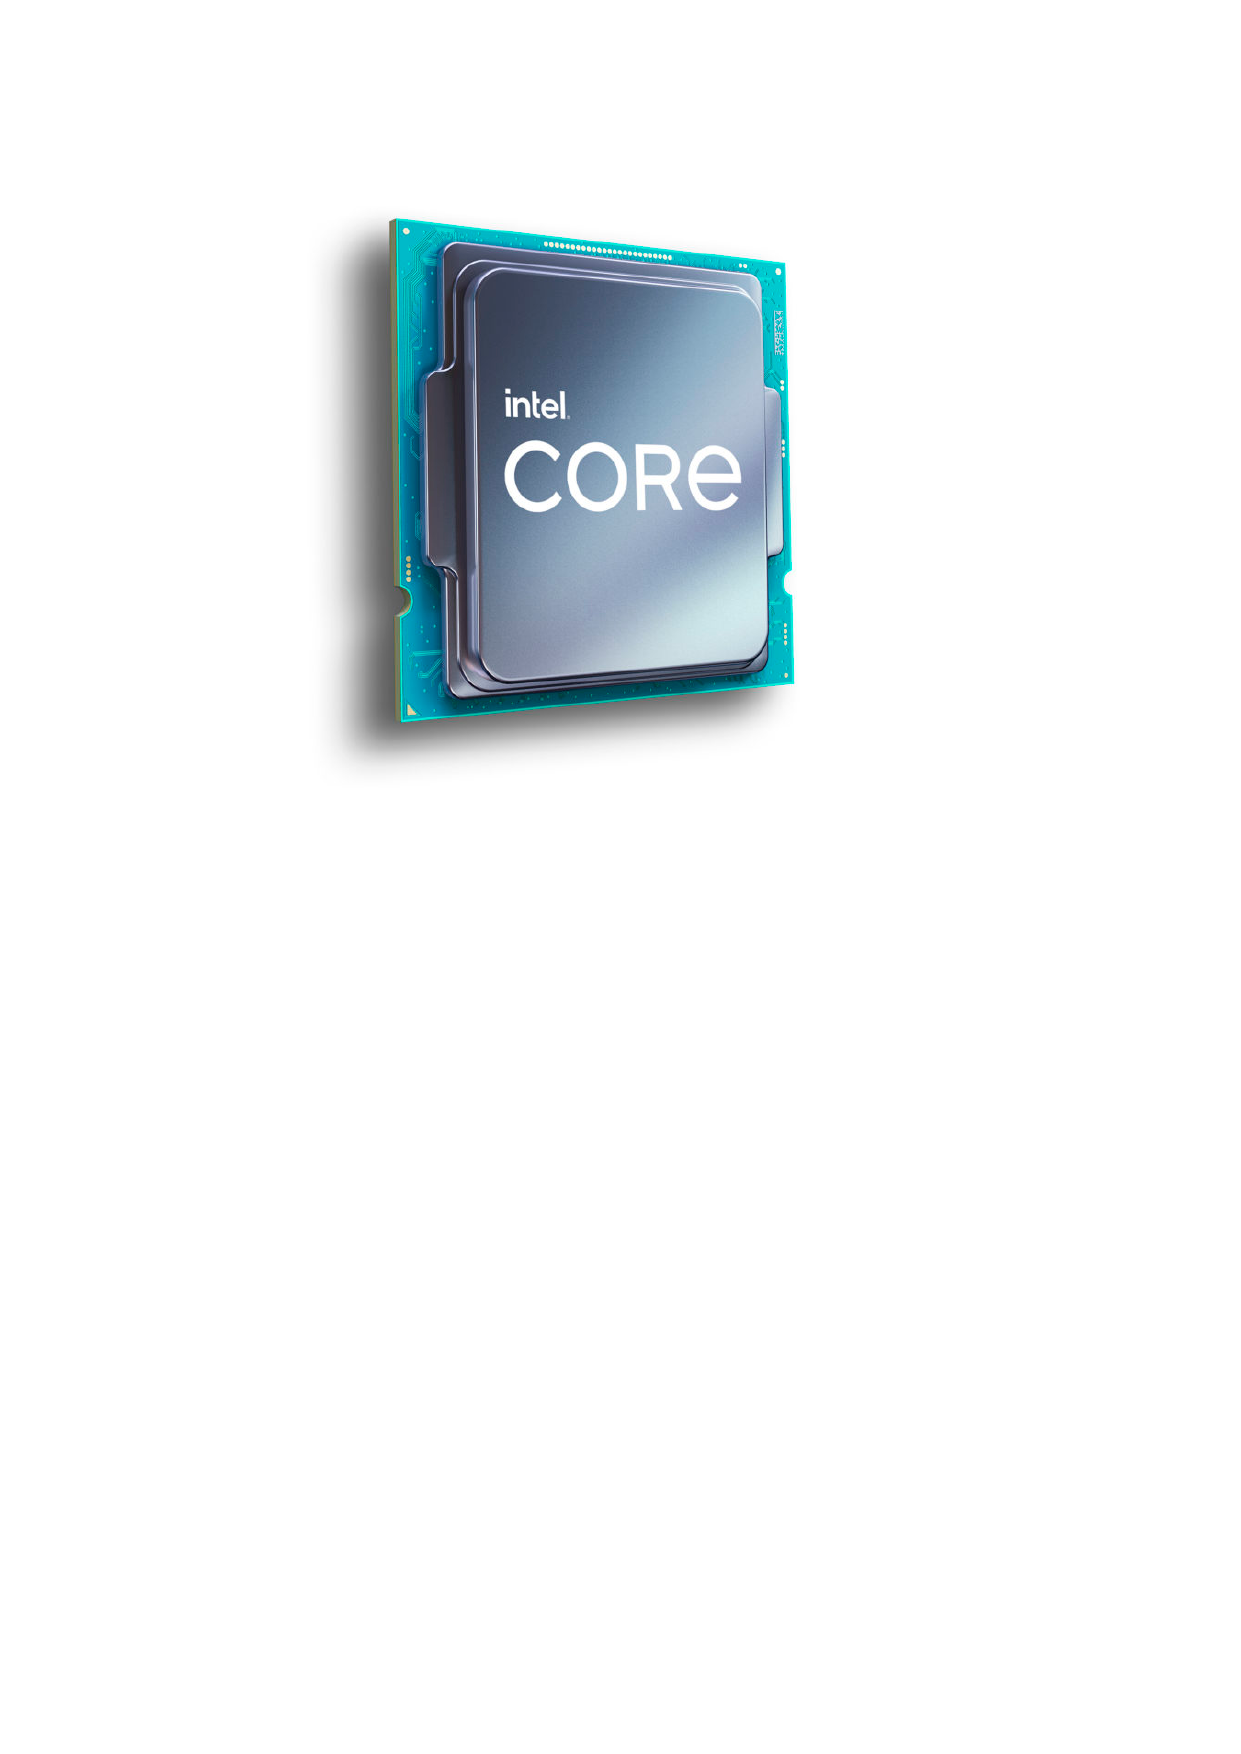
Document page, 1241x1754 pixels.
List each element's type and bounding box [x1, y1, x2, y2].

picture [150, 150, 1091, 809]
